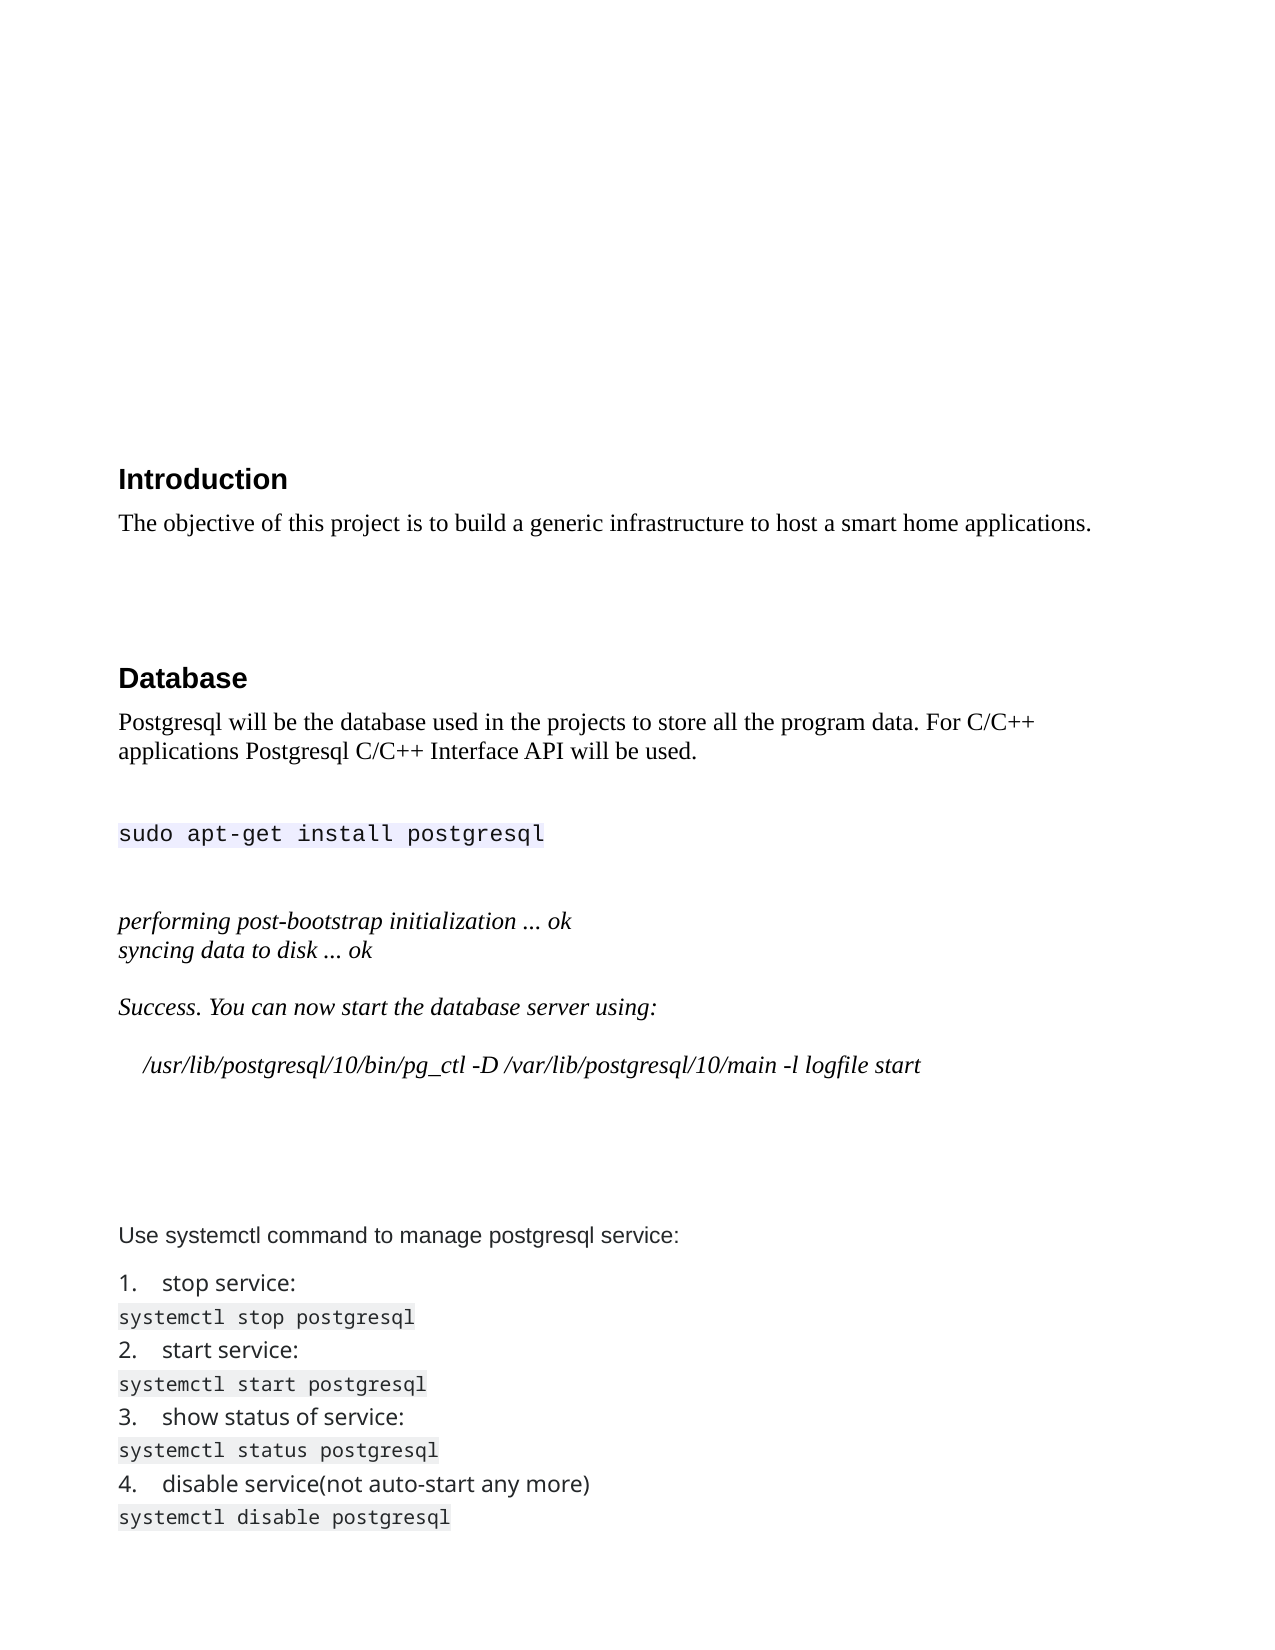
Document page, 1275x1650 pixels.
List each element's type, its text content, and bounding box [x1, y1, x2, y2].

text systemctl stop postgresql [118, 1303, 1157, 1330]
list stop service: [118, 1267, 1157, 1298]
subtitle Introduction [118, 462, 1157, 495]
list show status of service: [118, 1401, 1157, 1432]
text systemctl disable postgresql [118, 1503, 1157, 1531]
text /usr/lib/postgresql/10/bin/pg_ctl -D /var/lib/postgresql/10/main -l logfile start [118, 1050, 1157, 1078]
text systemctl start postgresql [118, 1370, 1157, 1397]
text performing post-bootstrap initialization ... ok [118, 906, 1157, 935]
text The objective of this project is to build a generic infrastructure to host a smart home applications. [118, 508, 1157, 537]
text Success. You can now start the database server using: [118, 992, 1157, 1021]
list disable service(not auto-start any more) [118, 1468, 1157, 1499]
list start service: [118, 1334, 1157, 1365]
subtitle Database [118, 661, 1157, 695]
text sudo apt-get install postgresql [118, 822, 1157, 848]
text syncing data to disk ... ok [118, 935, 1157, 963]
text systemctl status postgresql [118, 1437, 1157, 1464]
text Postgresql will be the database used in the projects to store all the program data. For C/C++ applications Postgresql C/C++ Interface API will be used. [118, 707, 1157, 765]
text Use systemctl command to manage postgresql service: [118, 1222, 1157, 1248]
